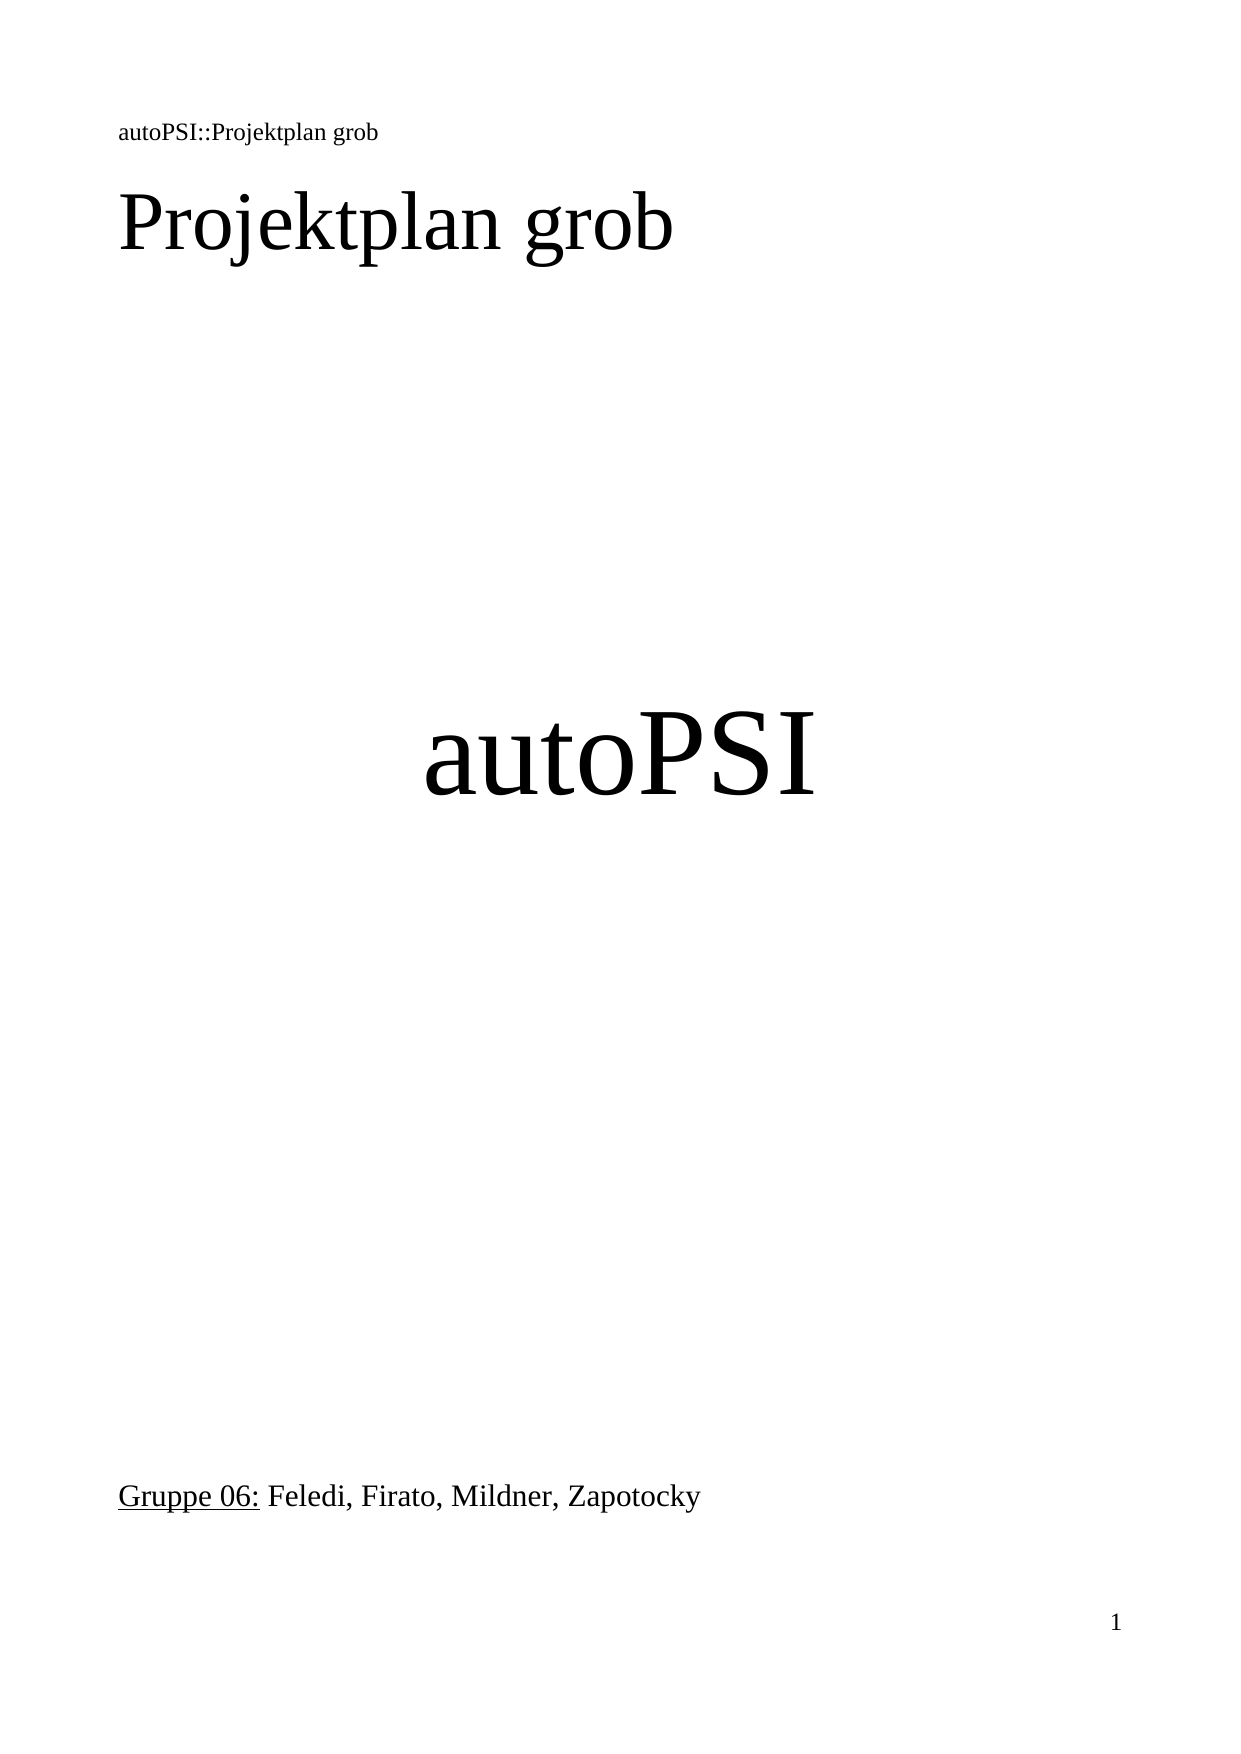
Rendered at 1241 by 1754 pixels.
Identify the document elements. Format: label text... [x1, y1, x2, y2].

text Projektplan grob [118, 175, 1122, 268]
text Gruppe 06: Feledi, Firato, Mildner, Zapotocky [118, 1479, 1122, 1513]
text autoPSI [118, 683, 1122, 822]
